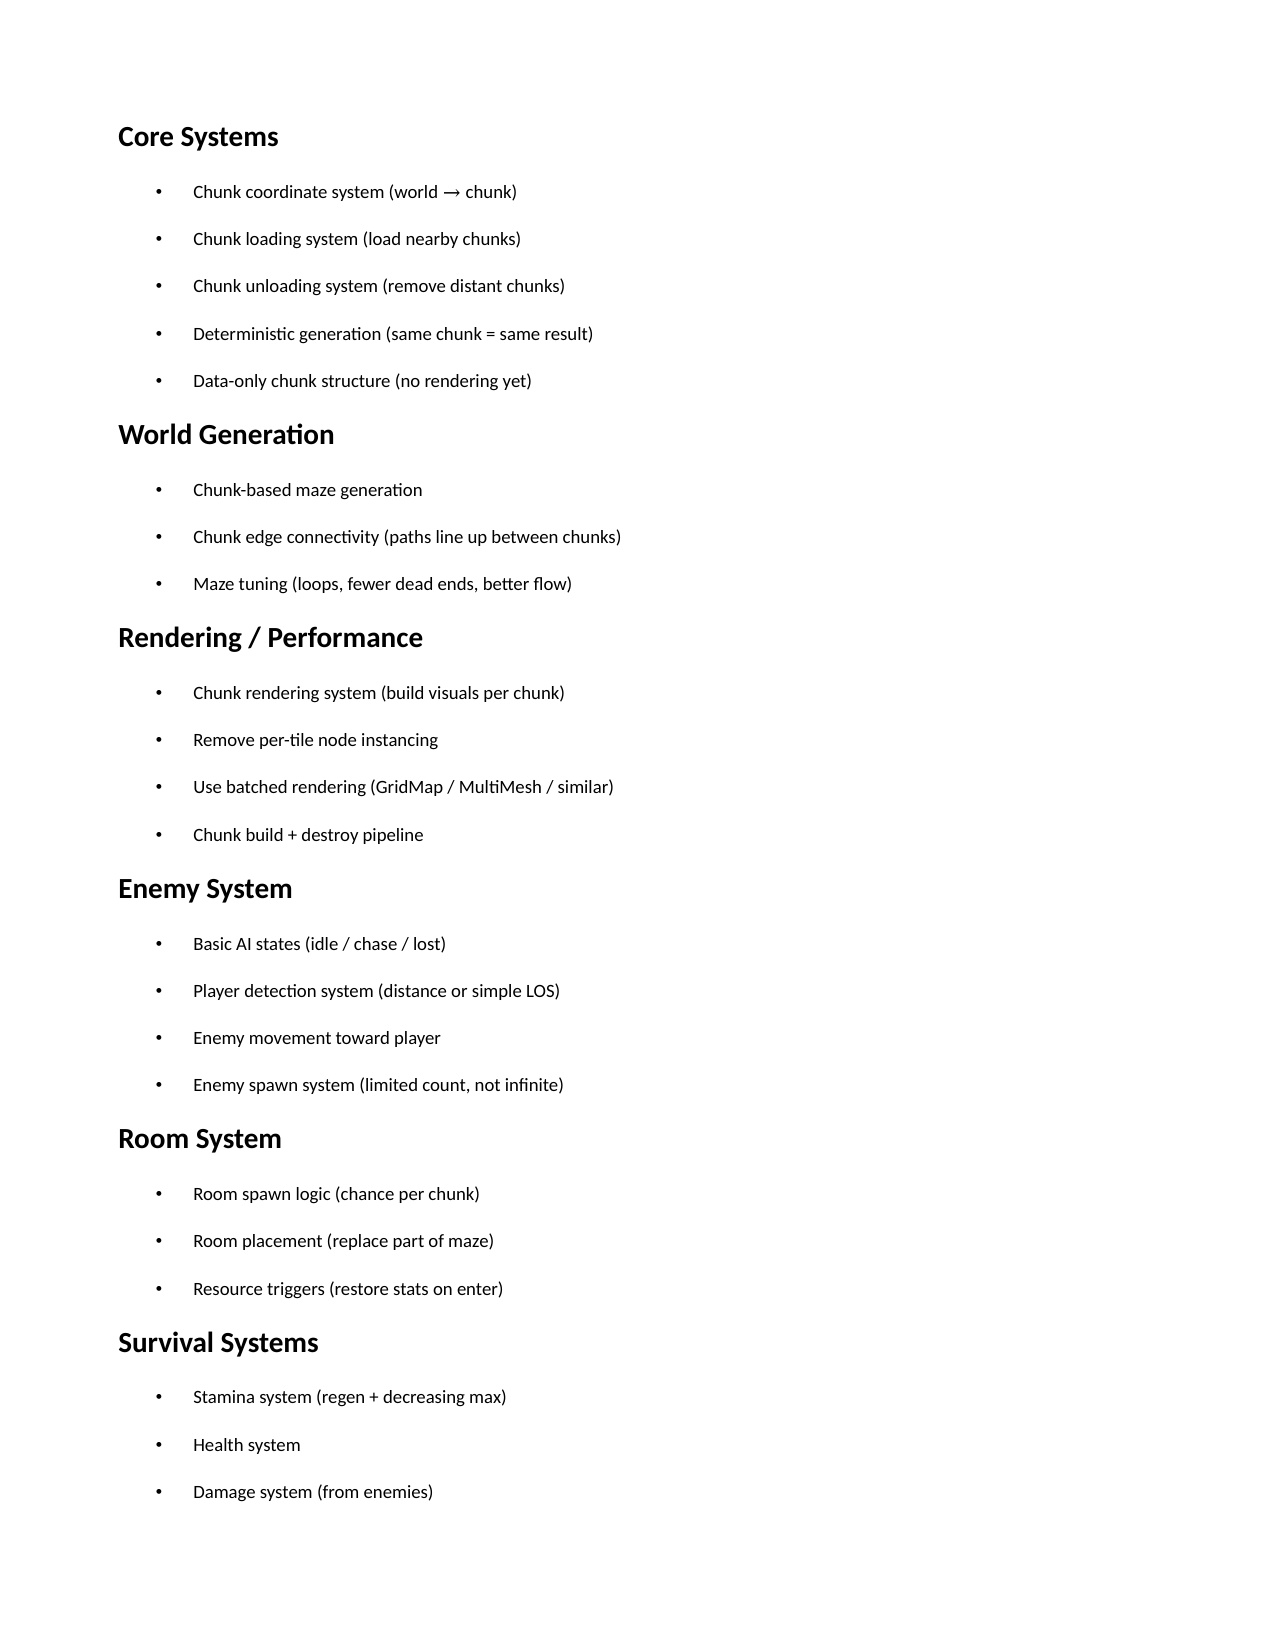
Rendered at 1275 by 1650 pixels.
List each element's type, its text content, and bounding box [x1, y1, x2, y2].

list Chunk-based maze generation [156, 478, 1157, 501]
list Health system [156, 1433, 1157, 1456]
list Chunk loading system (load nearby chunks) [156, 227, 1157, 250]
text Rendering / Performance [118, 619, 1157, 655]
list Enemy movement toward player [156, 1026, 1157, 1049]
list Chunk coordinate system (world → chunk) [156, 180, 1157, 203]
list Damage system (from enemies) [156, 1480, 1157, 1503]
list Maze tuning (loops, fewer dead ends, better flow) [156, 572, 1157, 595]
text Core Systems [118, 118, 1157, 154]
text Survival Systems [118, 1324, 1157, 1359]
list Use batched rendering (GridMap / MultiMesh / similar) [156, 776, 1157, 799]
list Basic AI states (idle / chase / lost) [156, 932, 1157, 955]
list Data-only chunk structure (no rendering yet) [156, 369, 1157, 392]
list Resource triggers (restore stats on enter) [156, 1277, 1157, 1300]
text Room System [118, 1121, 1157, 1156]
list Room spawn logic (chance per chunk) [156, 1182, 1157, 1205]
list Remove per-tile node instancing [156, 728, 1157, 751]
text Enemy System [118, 870, 1157, 906]
text World Generation [118, 416, 1157, 452]
list Chunk edge connectivity (paths line up between chunks) [156, 525, 1157, 548]
list Stamina system (regen + decreasing max) [156, 1386, 1157, 1409]
list Chunk rendering system (build visuals per chunk) [156, 681, 1157, 704]
list Enemy spawn system (limited count, not infinite) [156, 1073, 1157, 1096]
list Chunk build + destroy pipeline [156, 823, 1157, 846]
list Deterministic generation (same chunk = same result) [156, 322, 1157, 345]
list Player detection system (distance or simple LOS) [156, 979, 1157, 1002]
list Chunk unloading system (remove distant chunks) [156, 275, 1157, 298]
list Room placement (replace part of maze) [156, 1229, 1157, 1252]
